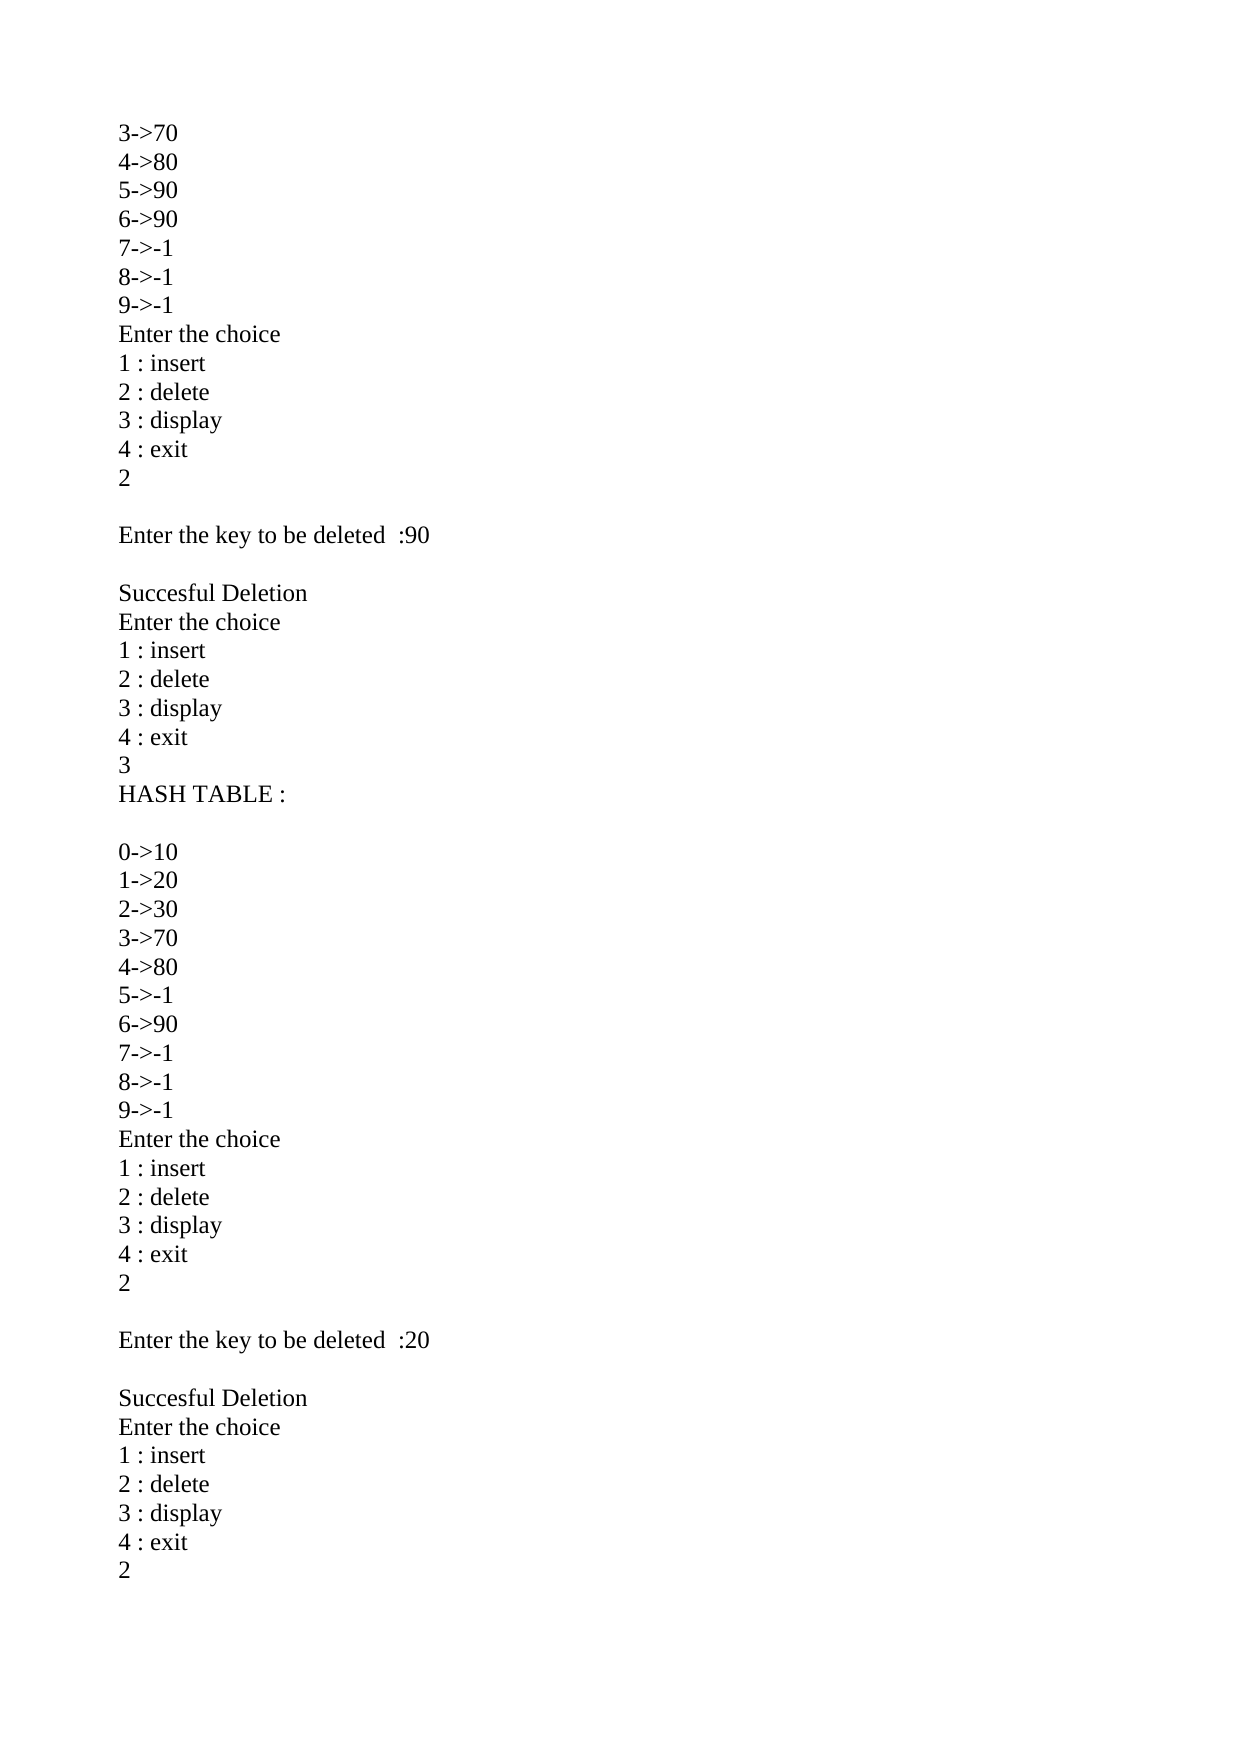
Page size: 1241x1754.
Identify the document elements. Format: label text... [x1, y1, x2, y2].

text 5->90 [118, 176, 1122, 204]
text Enter the choice [118, 607, 1122, 636]
text 4 : exit [118, 722, 1122, 751]
text 3 : display [118, 1211, 1122, 1239]
text 1 : insert [118, 1441, 1122, 1469]
text 2 [118, 1268, 1122, 1297]
text Enter the key to be deleted :90 [118, 521, 1122, 549]
text 1 : insert [118, 348, 1122, 377]
text Enter the choice [118, 1412, 1122, 1441]
text 4->80 [118, 147, 1122, 176]
text 3 [118, 751, 1122, 779]
text Succesful Deletion [118, 578, 1122, 607]
text 2 [118, 1556, 1122, 1584]
text 3 : display [118, 693, 1122, 722]
text 2 : delete [118, 377, 1122, 406]
text 1 : insert [118, 1153, 1122, 1182]
text HASH TABLE : [118, 779, 1122, 808]
text Enter the choice [118, 1124, 1122, 1153]
text Enter the choice [118, 319, 1122, 348]
text 4->80 [118, 952, 1122, 981]
text 4 : exit [118, 1527, 1122, 1556]
text 4 : exit [118, 1239, 1122, 1268]
text 6->90 [118, 1009, 1122, 1038]
text 9->-1 [118, 1096, 1122, 1124]
text Enter the key to be deleted :20 [118, 1326, 1122, 1354]
text 1->20 [118, 866, 1122, 894]
text 8->-1 [118, 262, 1122, 291]
text 8->-1 [118, 1067, 1122, 1096]
text Succesful Deletion [118, 1383, 1122, 1412]
text 3->70 [118, 923, 1122, 952]
text 7->-1 [118, 233, 1122, 262]
text 2 [118, 463, 1122, 492]
text 2 : delete [118, 1182, 1122, 1211]
text 5->-1 [118, 981, 1122, 1009]
text 4 : exit [118, 434, 1122, 463]
text 7->-1 [118, 1038, 1122, 1067]
text 2->30 [118, 894, 1122, 923]
text 0->10 [118, 837, 1122, 866]
text 3->70 [118, 118, 1122, 147]
text 3 : display [118, 406, 1122, 434]
text 2 : delete [118, 664, 1122, 693]
text 3 : display [118, 1498, 1122, 1527]
text 1 : insert [118, 636, 1122, 664]
text 2 : delete [118, 1469, 1122, 1498]
text 6->90 [118, 204, 1122, 233]
text 9->-1 [118, 291, 1122, 319]
